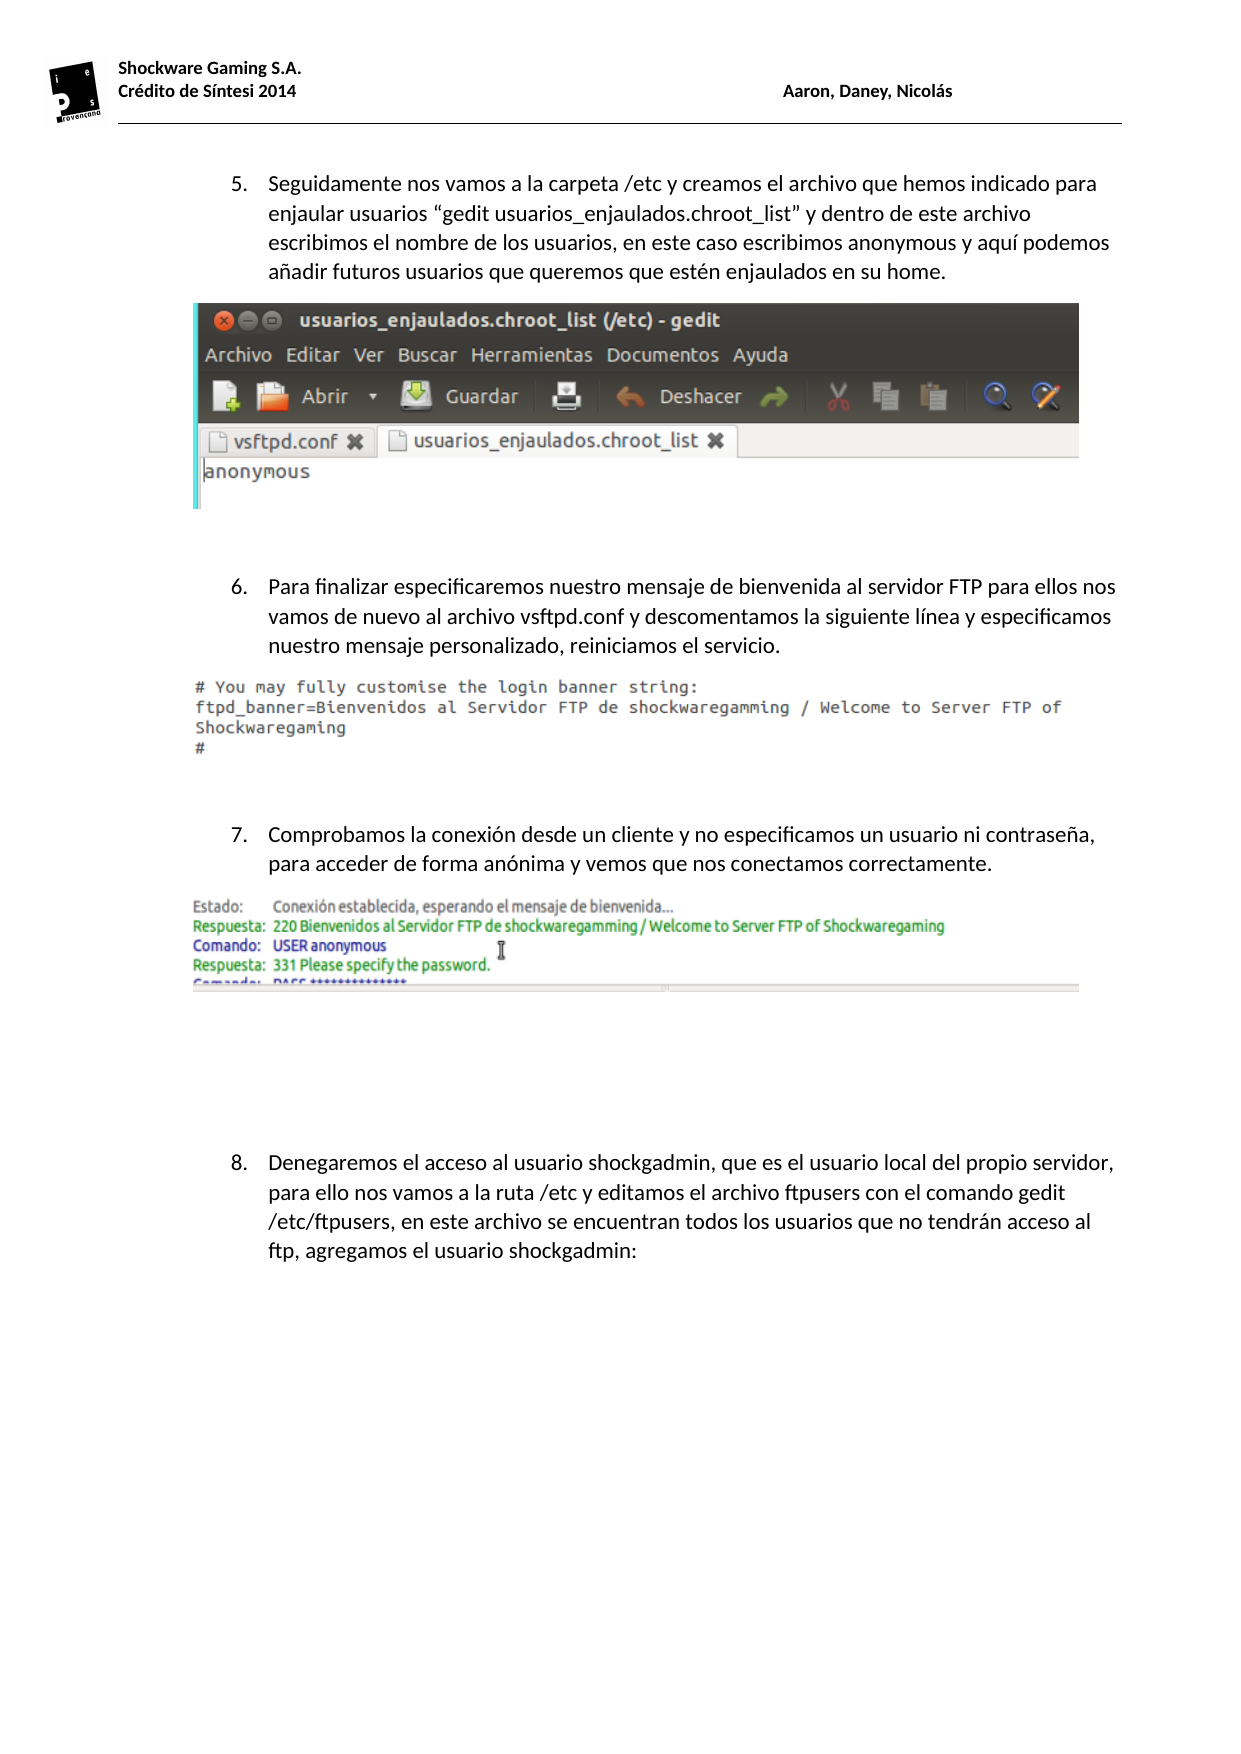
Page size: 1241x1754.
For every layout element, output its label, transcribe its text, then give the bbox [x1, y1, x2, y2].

list Comprobamos la conexión desde un cliente y no especificamos un usuario ni contraseña, para acceder de forma anónima y vemos que nos conectamos correctamente. [231, 820, 1122, 877]
list Seguidamente nos vamos a la carpeta /etc y creamos el archivo que hemos indicado para enjaular usuarios “gedit usuarios_enjaulados.chroot_list” y dentro de este archivo escribimos el nombre de los usuarios, en este caso escribimos anonymous y aquí podemos añadir futuros usuarios que queremos que estén enjaulados en su home. [231, 169, 1122, 286]
list Para finalizar especificaremos nuestro mensaje de bienvenida al servidor FTP para ellos nos vamos de nuevo al archivo vsftpd.conf y descomentamos la siguiente línea y especificamos nuestro mensaje personalizado, reiniciamos el servicio. [231, 572, 1122, 659]
list Denegaremos el acceso al usuario shockgadmin, que es el usuario local del propio servidor, para ello nos vamos a la ruta /etc y editamos el archivo ftpusers con el comando gedit /etc/ftpusers, en este archivo se encuentran todos los usuarios que no tendrán acceso al ftp, agregamos el usuario shockgadmin: [231, 1148, 1122, 1264]
